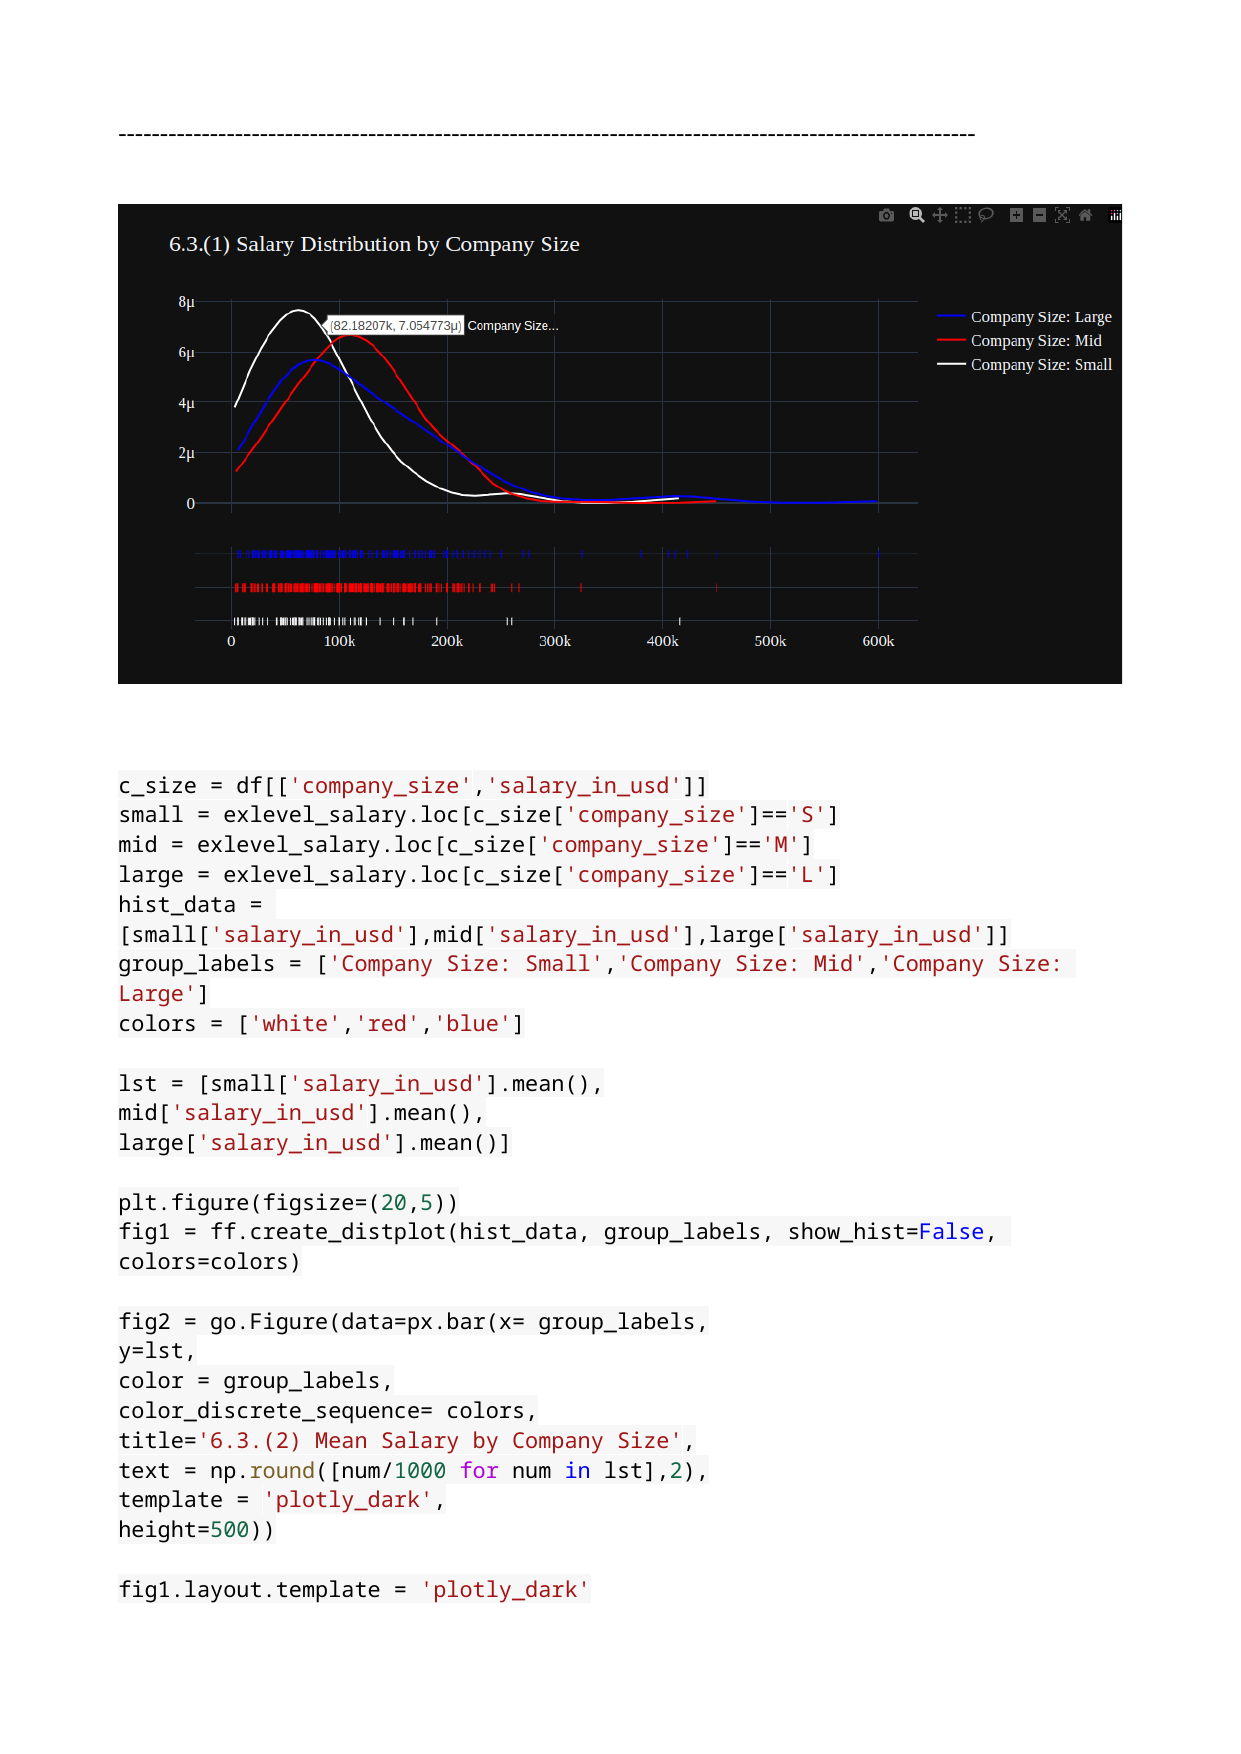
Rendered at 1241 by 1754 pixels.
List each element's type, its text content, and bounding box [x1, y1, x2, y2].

text colors = ['white','red','blue'] [118, 1008, 1122, 1038]
text hist_data = [small['salary_in_usd'],mid['salary_in_usd'],large['salary_in_usd']] [118, 889, 1122, 948]
text template = 'plotly_dark', [118, 1484, 1122, 1514]
text group_labels = ['Company Size: Small','Company Size: Mid','Company Size: Large'] [118, 948, 1122, 1008]
text fig1.layout.template = 'plotly_dark' [118, 1574, 1122, 1603]
text small = exlevel_salary.loc[c_size['company_size']=='S'] [118, 799, 1122, 829]
text y=lst, [118, 1335, 1122, 1365]
text mid['salary_in_usd'].mean(), [118, 1097, 1122, 1127]
text large['salary_in_usd'].mean()] [118, 1127, 1122, 1157]
text mid = exlevel_salary.loc[c_size['company_size']=='M'] [118, 829, 1122, 859]
text color = group_labels, [118, 1365, 1122, 1395]
text title='6.3.(2) Mean Salary by Company Size', [118, 1425, 1122, 1454]
text text = np.round([num/1000 for num in lst],2), [118, 1454, 1122, 1484]
text fig1 = ff.create_distplot(hist_data, group_labels, show_hist=False, colors=colors) [118, 1216, 1122, 1276]
text lst = [small['salary_in_usd'].mean(), [118, 1067, 1122, 1097]
picture [118, 204, 1123, 684]
text large = exlevel_salary.loc[c_size['company_size']=='L'] [118, 859, 1122, 889]
text color_discrete_sequence= colors, [118, 1395, 1122, 1425]
text c_size = df[['company_size','salary_in_usd']] [118, 770, 1122, 799]
text ------------------------------------------------------------------------------------------------------- [118, 118, 1122, 147]
text plt.figure(figsize=(20,5)) [118, 1187, 1122, 1216]
text height=500)) [118, 1514, 1122, 1544]
text fig2 = go.Figure(data=px.bar(x= group_labels, [118, 1306, 1122, 1335]
